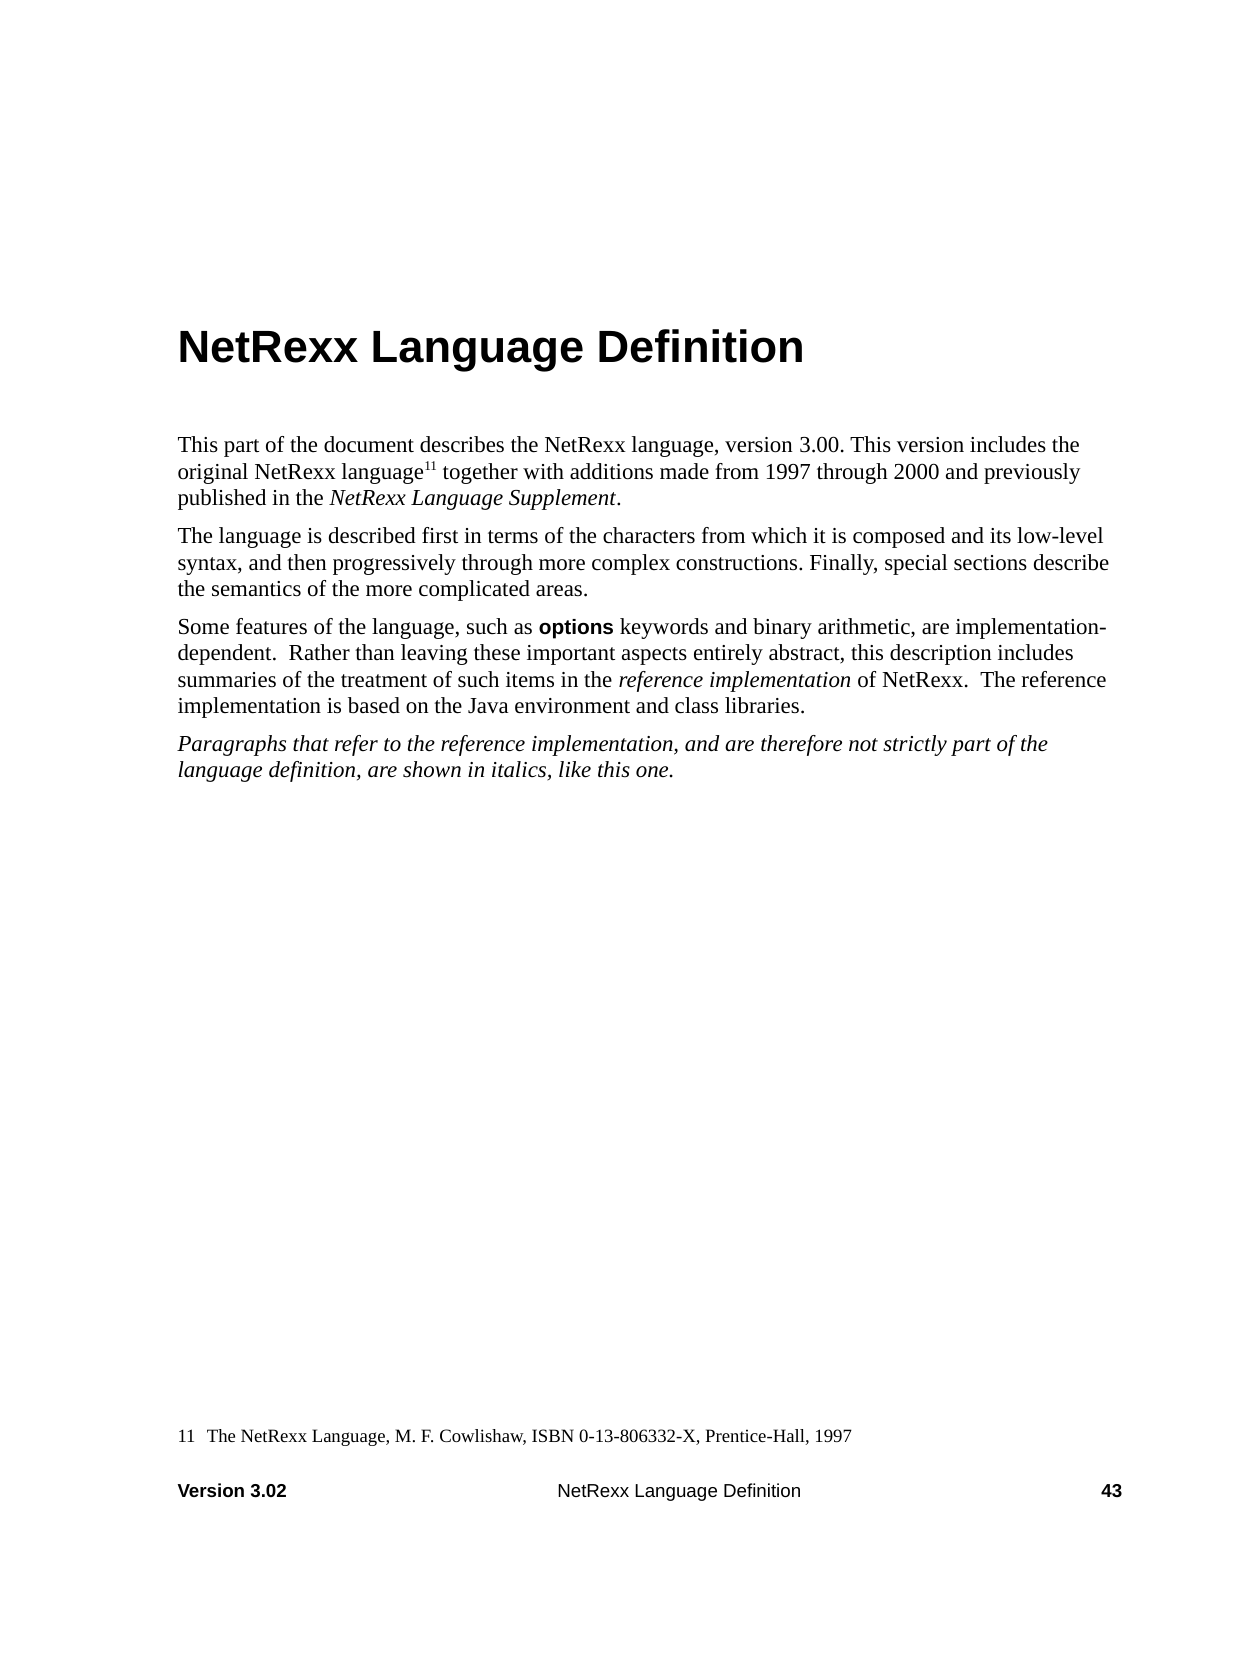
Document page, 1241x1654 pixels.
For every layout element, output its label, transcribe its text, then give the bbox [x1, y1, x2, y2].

subtitle NetRexx Language Definition [177, 320, 1122, 372]
text This part of the document describes the NetRexx language, version 3.00. This version includes the original NetRexx language together with additions made from 1997 through 2000 and previously published in the NetRexx Language Supplement. [177, 431, 1122, 510]
text The NetRexx Language, M. F. Cowlishaw, ISBN 0-13-806332-X, Prentice-Hall, 1997 [177, 1425, 1122, 1447]
text The language is described first in terms of the characters from which it is composed and its low-level syntax, and then progressively through more complex constructions. Finally, special sections describe the semantics of the more complicated areas. [177, 522, 1122, 601]
text Paragraphs that refer to the reference implementation, and are therefore not strictly part of the language definition, are shown in italics, like this one. [177, 730, 1122, 783]
text Some features of the language, such as options keywords and binary arithmetic, are implementation-dependent. Rather than leaving these important aspects entirely abstract, this description includes summaries of the treatment of such items in the reference implementation of NetRexx. The reference implementation is based on the Java environment and class libraries. [177, 613, 1122, 718]
